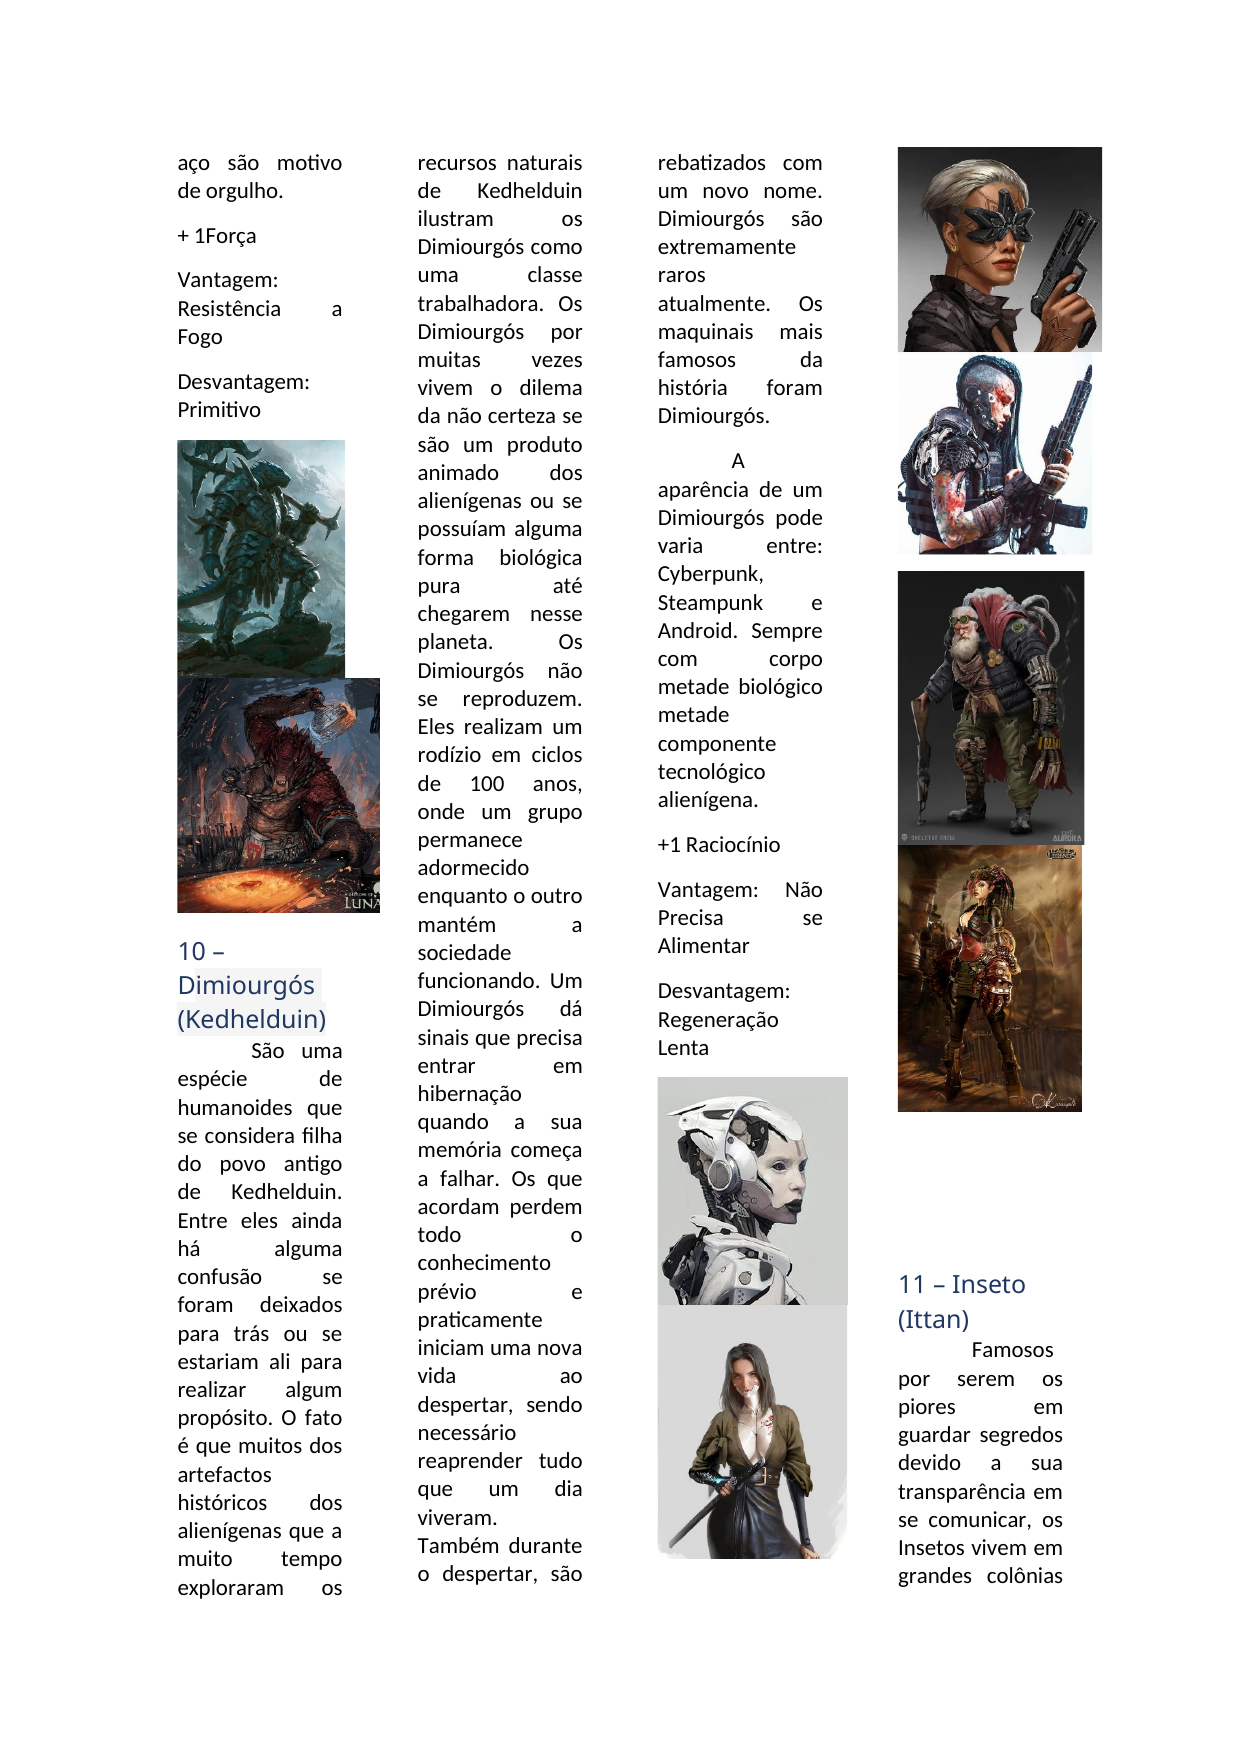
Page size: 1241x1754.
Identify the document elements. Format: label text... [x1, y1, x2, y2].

text Vantagem: Não Precisa se Alimentar [658, 875, 823, 959]
subtitle 11 – Inseto (Ittan) [898, 1267, 1063, 1335]
text Vantagem: Resistência a Fogo [177, 266, 342, 350]
text + 1Força [177, 221, 342, 249]
text Desvantagem: Primitivo [177, 367, 342, 423]
text Famosos por serem os piores em guardar segredos devido a sua transparência em se comunicar, os Insetos vivem em grandes colônias [898, 1336, 1063, 1589]
text Desvantagem: Regeneração Lenta [658, 976, 823, 1061]
text +1 Raciocínio [658, 830, 823, 858]
subtitle 10 – Dimiourgós (Kedhelduin) [177, 933, 342, 1036]
text São uma espécie de humanoides que se considera filha do povo antigo de Kedhelduin. Entre eles ainda há alguma confusão se foram deixados para trás ou se estariam ali para realizar algum propósito. O fato é que muitos dos artefactos históricos dos alienígenas que a muito tempo exploraram os [177, 1036, 342, 1601]
text recursos naturais de Kedhelduin ilustram os Dimiourgós como uma classe trabalhadora. Os Dimiourgós por muitas vezes vivem o dilema da não certeza se são um produto animado dos alienígenas ou se possuíam alguma forma biológica pura até chegarem nesse planeta. Os Dimiourgós não se reproduzem. Eles realizam um rodízio em ciclos de 100 anos, onde um grupo permanece adormecido enquanto o outro mantém a sociedade funcionando. Um Dimiourgós dá sinais que precisa entrar em hibernação quando a sua memória começa a falhar. Os que acordam perdem todo o conhecimento prévio e praticamente iniciam uma nova vida ao despertar, sendo necessário reaprender tudo que um dia viveram. Também durante o despertar, são [417, 148, 583, 1587]
text aço são motivo de orgulho. [177, 148, 342, 204]
text rebatizados com um novo nome. Dimiourgós são extremamente raros atualmente. Os maquinais mais famosos da história foram Dimiourgós. [658, 148, 823, 430]
text A aparência de um Dimiourgós pode varia entre: Cyberpunk, Steampunk e Android. Sempre com corpo metade biológico metade componente tecnológico alienígena. [658, 447, 823, 813]
